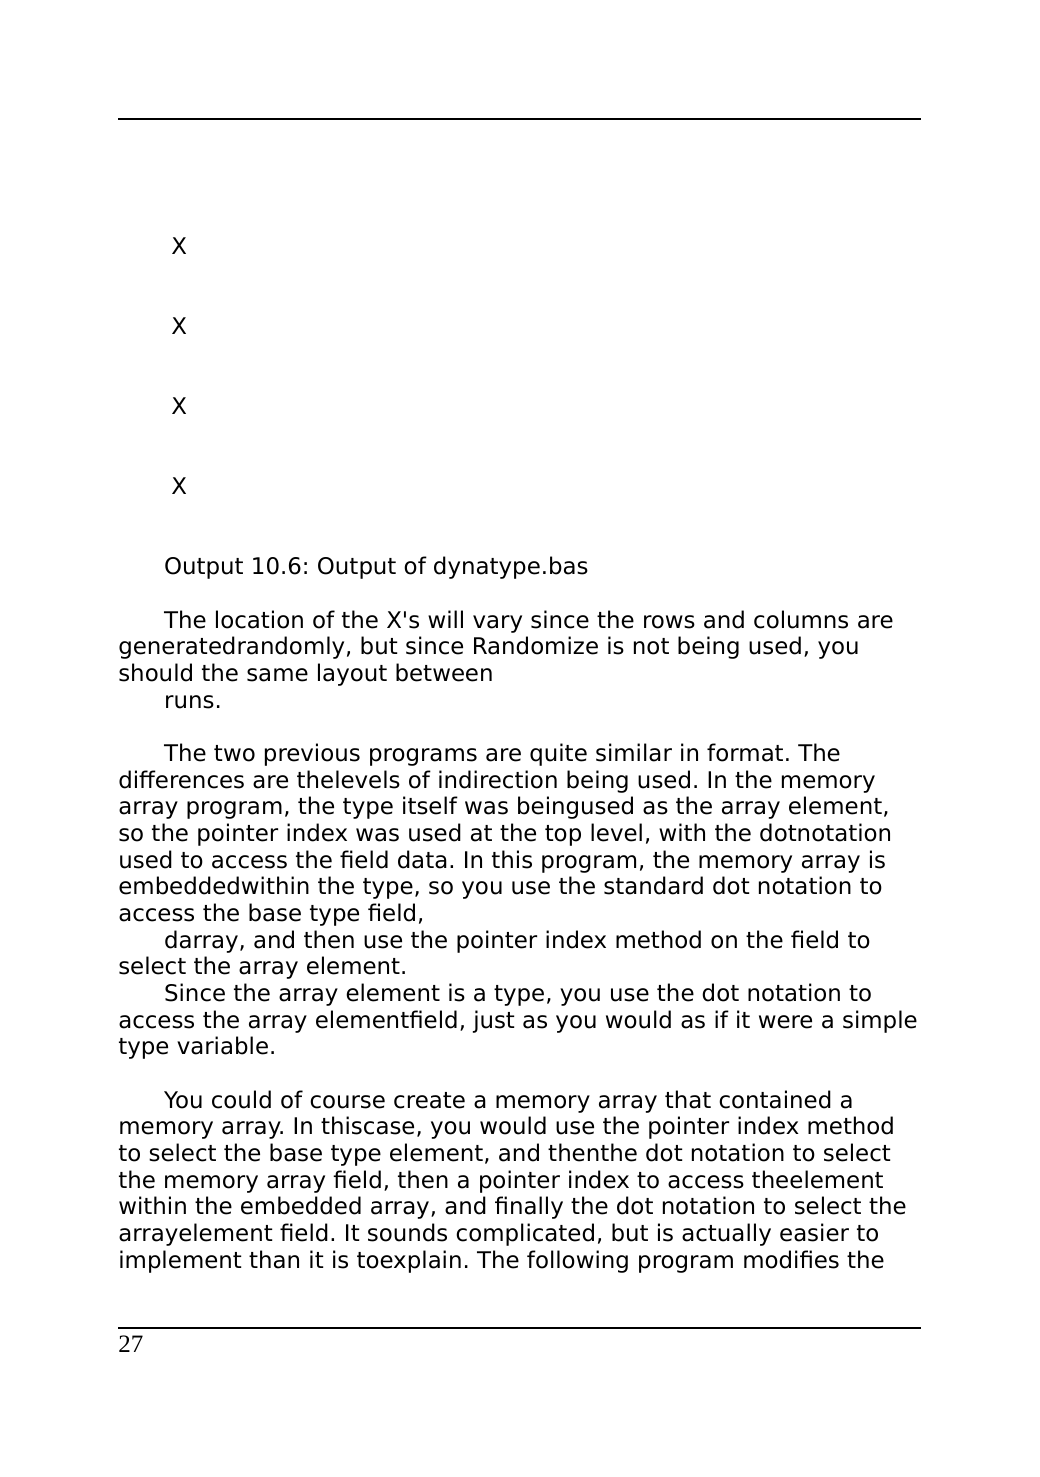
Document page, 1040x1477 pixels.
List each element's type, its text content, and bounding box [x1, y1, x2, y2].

text Output 10.6: Output of dynatype.bas [118, 553, 921, 580]
text X [118, 313, 921, 340]
text Since the array element is a type, you use the dot notation to access the array elementfield, just as you would as if it were a simple type variable. [118, 980, 921, 1060]
text darray, and then use the pointer index method on the field to select the array element. [118, 927, 921, 980]
text X [118, 473, 921, 500]
text The location of the X's will vary since the rows and columns are generatedrandomly, but since Randomize is not being used, you should the same layout between [118, 607, 921, 687]
text X [118, 233, 921, 260]
text runs. [118, 687, 921, 713]
text X [118, 393, 921, 420]
text You could of course create a memory array that contained a memory array. In thiscase, you would use the pointer index method to select the base type element, and thenthe dot notation to select the memory array field, then a pointer index to access theelement within the embedded array, and finally the dot notation to select the arrayelement field. It sounds complicated, but is actually easier to implement than it is toexplain. The following program modifies the [118, 1087, 921, 1273]
text The two previous programs are quite similar in format. The differences are thelevels of indirection being used. In the memory array program, the type itself was beingused as the array element, so the pointer index was used at the top level, with the dotnotation used to access the field data. In this program, the memory array is embeddedwithin the type, so you use the standard dot notation to access the base type field, [118, 740, 921, 927]
